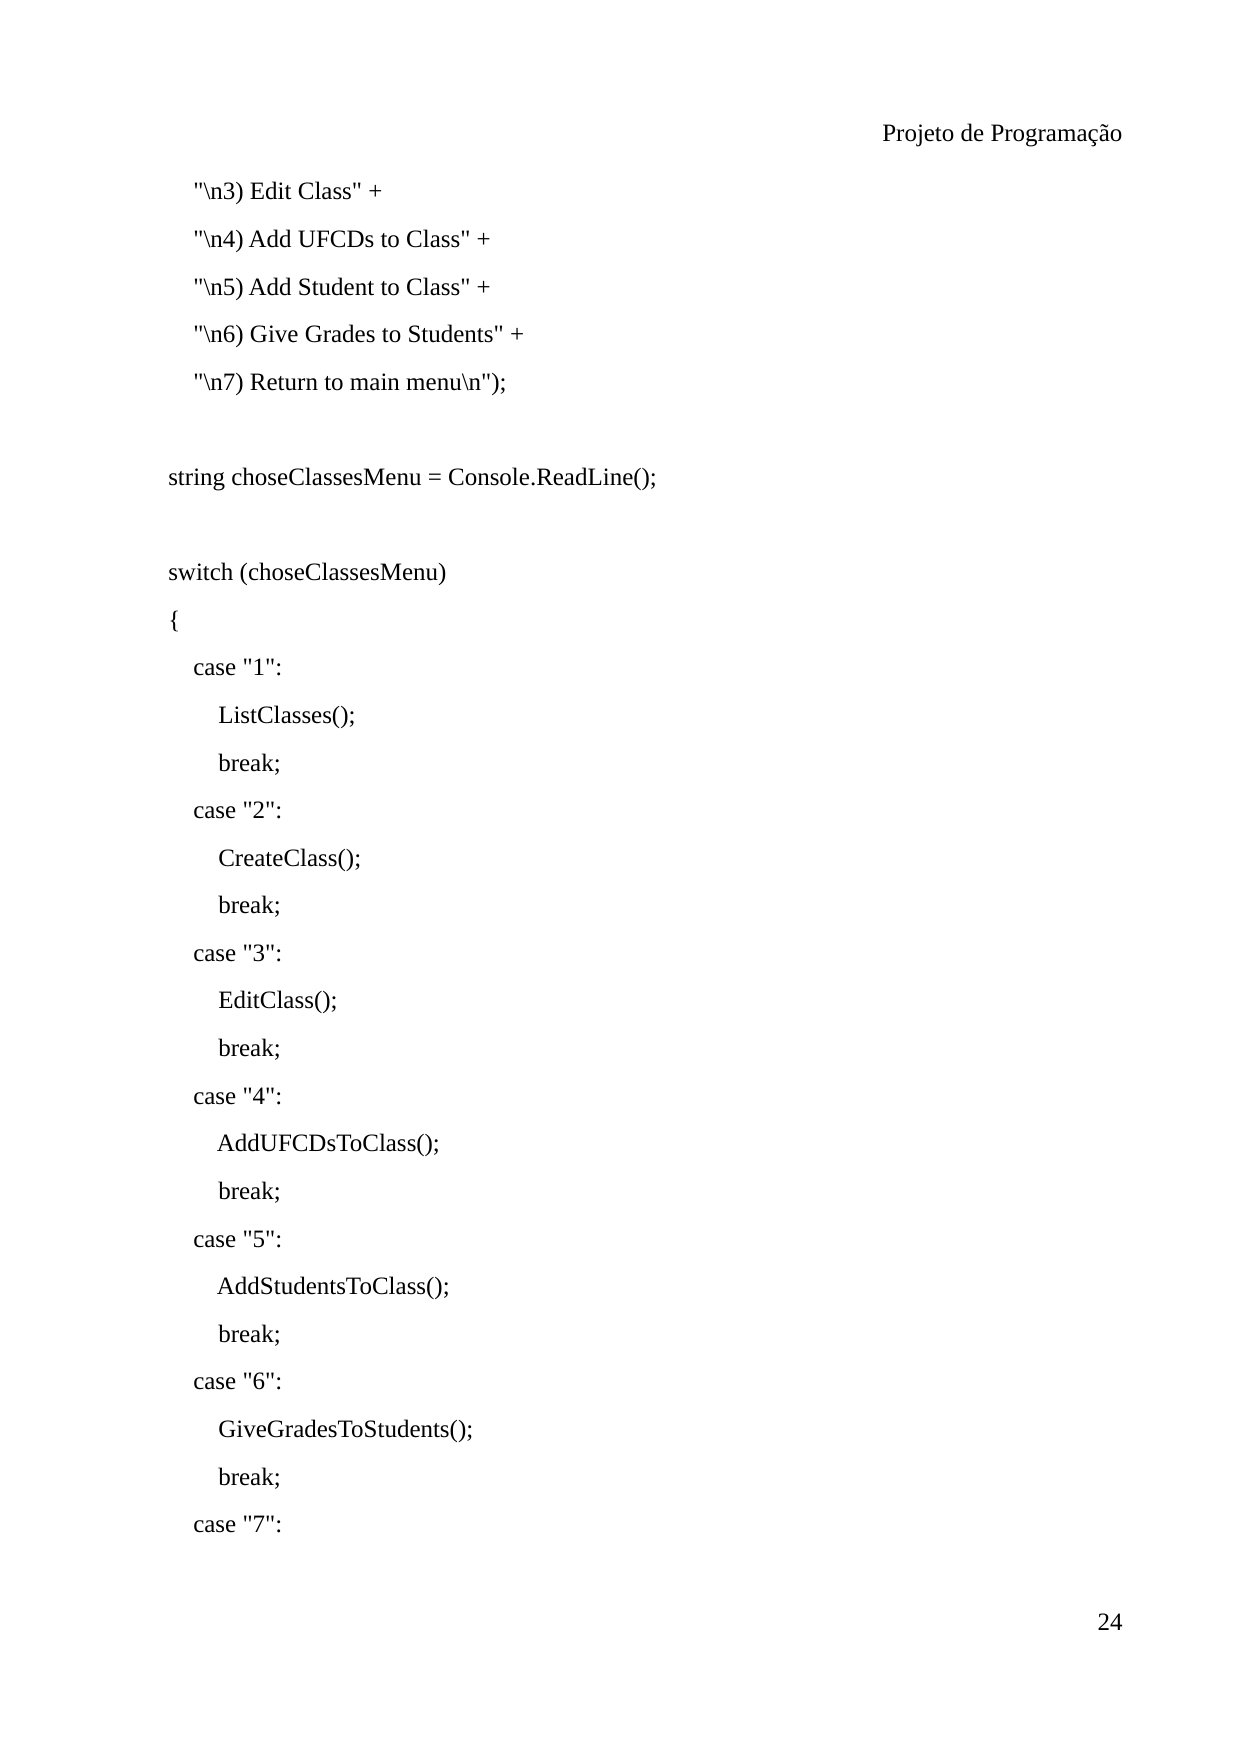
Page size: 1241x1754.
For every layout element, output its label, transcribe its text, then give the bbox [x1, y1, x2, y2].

text case "1": [118, 652, 1122, 681]
text ListClasses(); [118, 700, 1122, 729]
text "\n5) Add Student to Class" + [118, 272, 1122, 300]
text EditClass(); [118, 986, 1122, 1014]
text case "5": [118, 1224, 1122, 1252]
text CreateClass(); [118, 843, 1122, 872]
text { [118, 605, 1122, 633]
text break; [118, 890, 1122, 919]
text GiveGradesToStudents(); [118, 1414, 1122, 1443]
text "\n7) Return to main menu\n"); [118, 367, 1122, 396]
text "\n6) Give Grades to Students" + [118, 319, 1122, 348]
text case "3": [118, 938, 1122, 967]
text string choseClassesMenu = Console.ReadLine(); [118, 462, 1122, 491]
text break; [118, 1319, 1122, 1348]
text break; [118, 1462, 1122, 1490]
text AddUFCDsToClass(); [118, 1128, 1122, 1157]
text case "2": [118, 795, 1122, 824]
text break; [118, 748, 1122, 776]
text case "4": [118, 1081, 1122, 1109]
text switch (choseClassesMenu) [118, 557, 1122, 586]
text break; [118, 1033, 1122, 1062]
text case "6": [118, 1366, 1122, 1395]
text "\n4) Add UFCDs to Class" + [118, 224, 1122, 253]
text AddStudentsToClass(); [118, 1271, 1122, 1300]
text "\n3) Edit Class" + [118, 176, 1122, 205]
text break; [118, 1176, 1122, 1205]
text case "7": [118, 1509, 1122, 1538]
